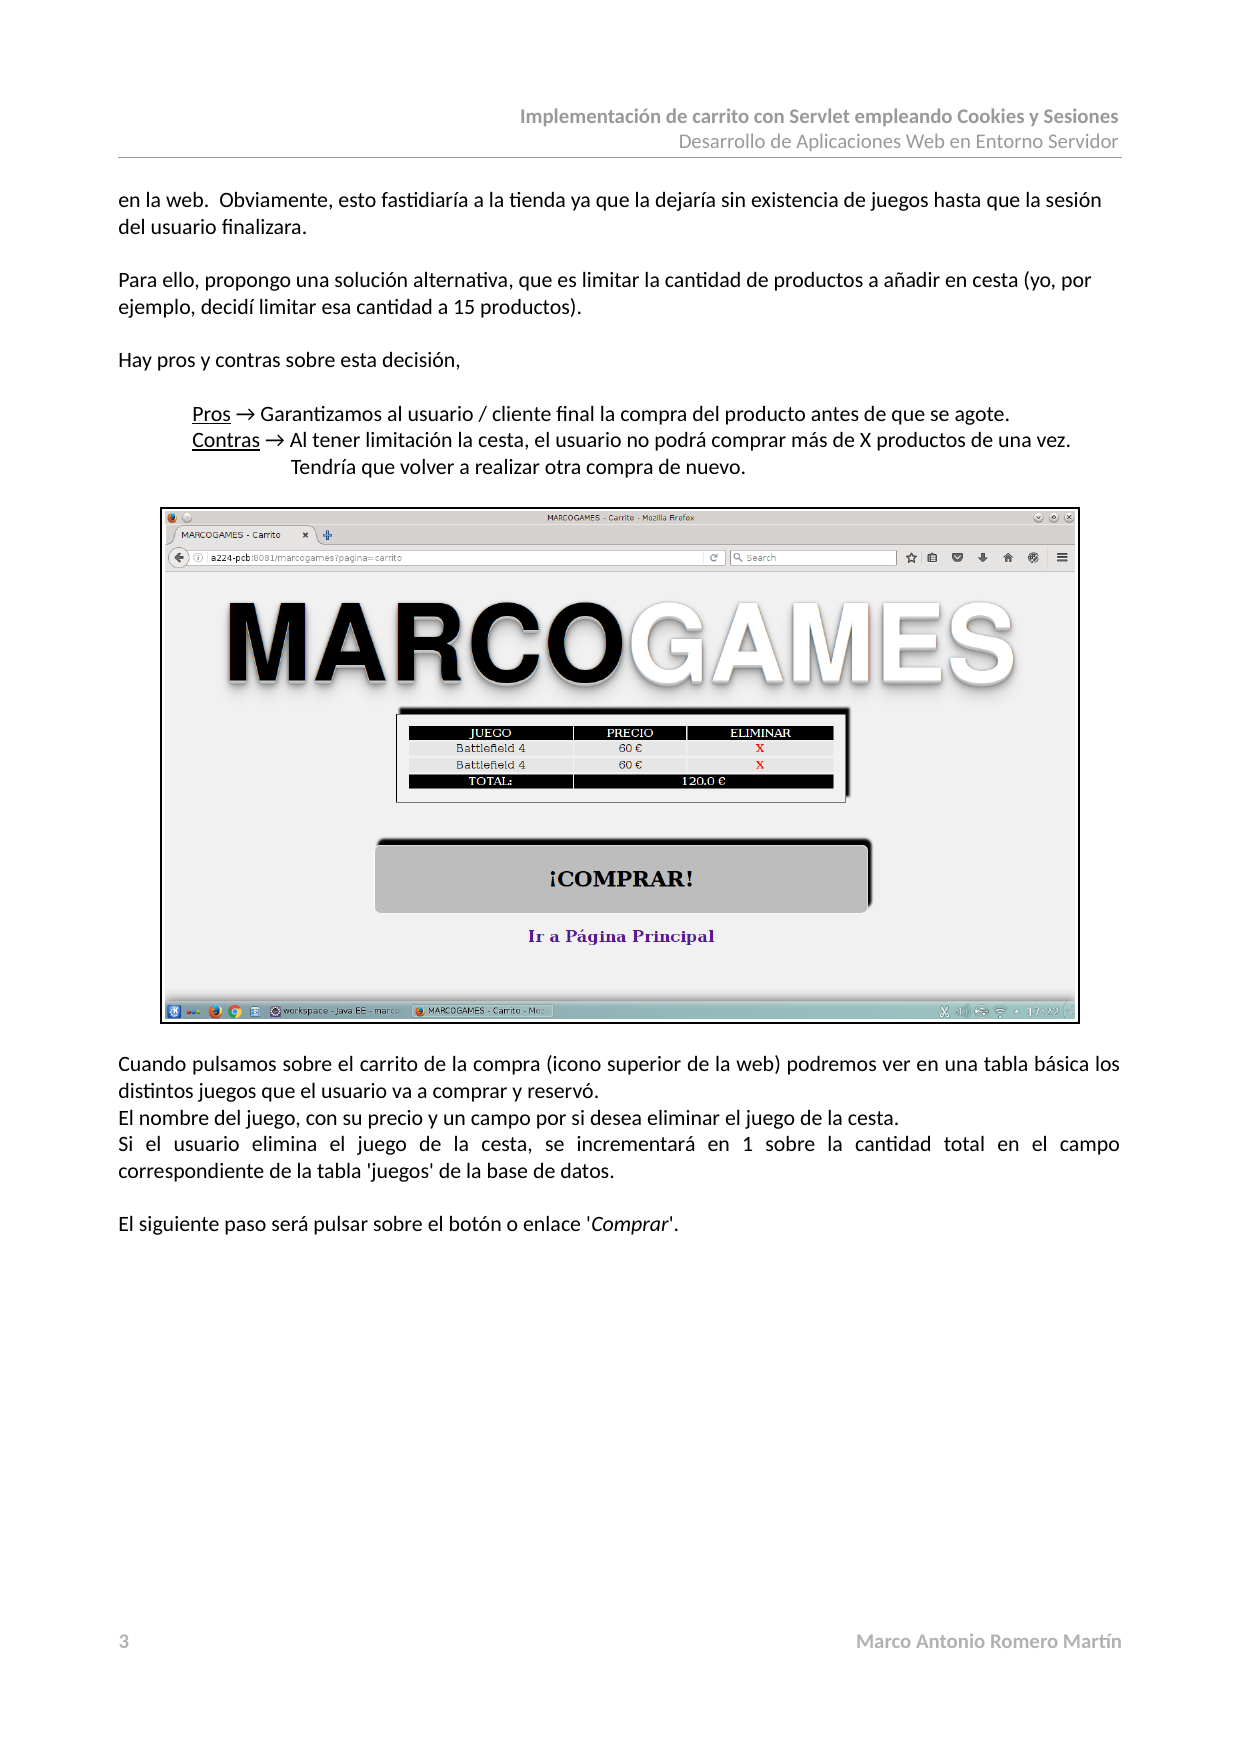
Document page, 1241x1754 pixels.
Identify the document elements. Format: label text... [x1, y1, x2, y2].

text Para ello, propongo una solución alternativa, que es limitar la cantidad de productos a añadir en cesta (yo, por ejemplo, decidí limitar esa cantidad a 15 productos). [118, 267, 1122, 320]
text en la web. Obviamente, esto fastidiaría a la tienda ya que la dejaría sin existencia de juegos hasta que la sesión del usuario finalizara. [118, 187, 1122, 240]
text Cuando pulsamos sobre el carrito de la compra (icono superior de la web) podremos ver en una tabla básica los distintos juegos que el usuario va a comprar y reservó. [118, 1051, 1122, 1104]
text Pros → Garantizamos al usuario / cliente final la compra del producto antes de que se agote. [118, 400, 1122, 427]
picture [165, 511, 1075, 1019]
text El siguiente paso será pulsar sobre el botón o enlace 'Comprar'. [118, 1211, 1122, 1237]
text Hay pros y contras sobre esta decisión, [118, 347, 1122, 373]
text El nombre del juego, con su precio y un campo por si desea eliminar el juego de la cesta. [118, 1104, 1122, 1131]
text Si el usuario elimina el juego de la cesta, se incrementará en 1 sobre la cantidad total en el campo correspondiente de la tabla 'juegos' de la base de datos. [118, 1131, 1122, 1184]
text Tendría que volver a realizar otra compra de nuevo. [118, 453, 1122, 480]
text Contras → Al tener limitación la cesta, el usuario no podrá comprar más de X productos de una vez. [118, 427, 1122, 453]
